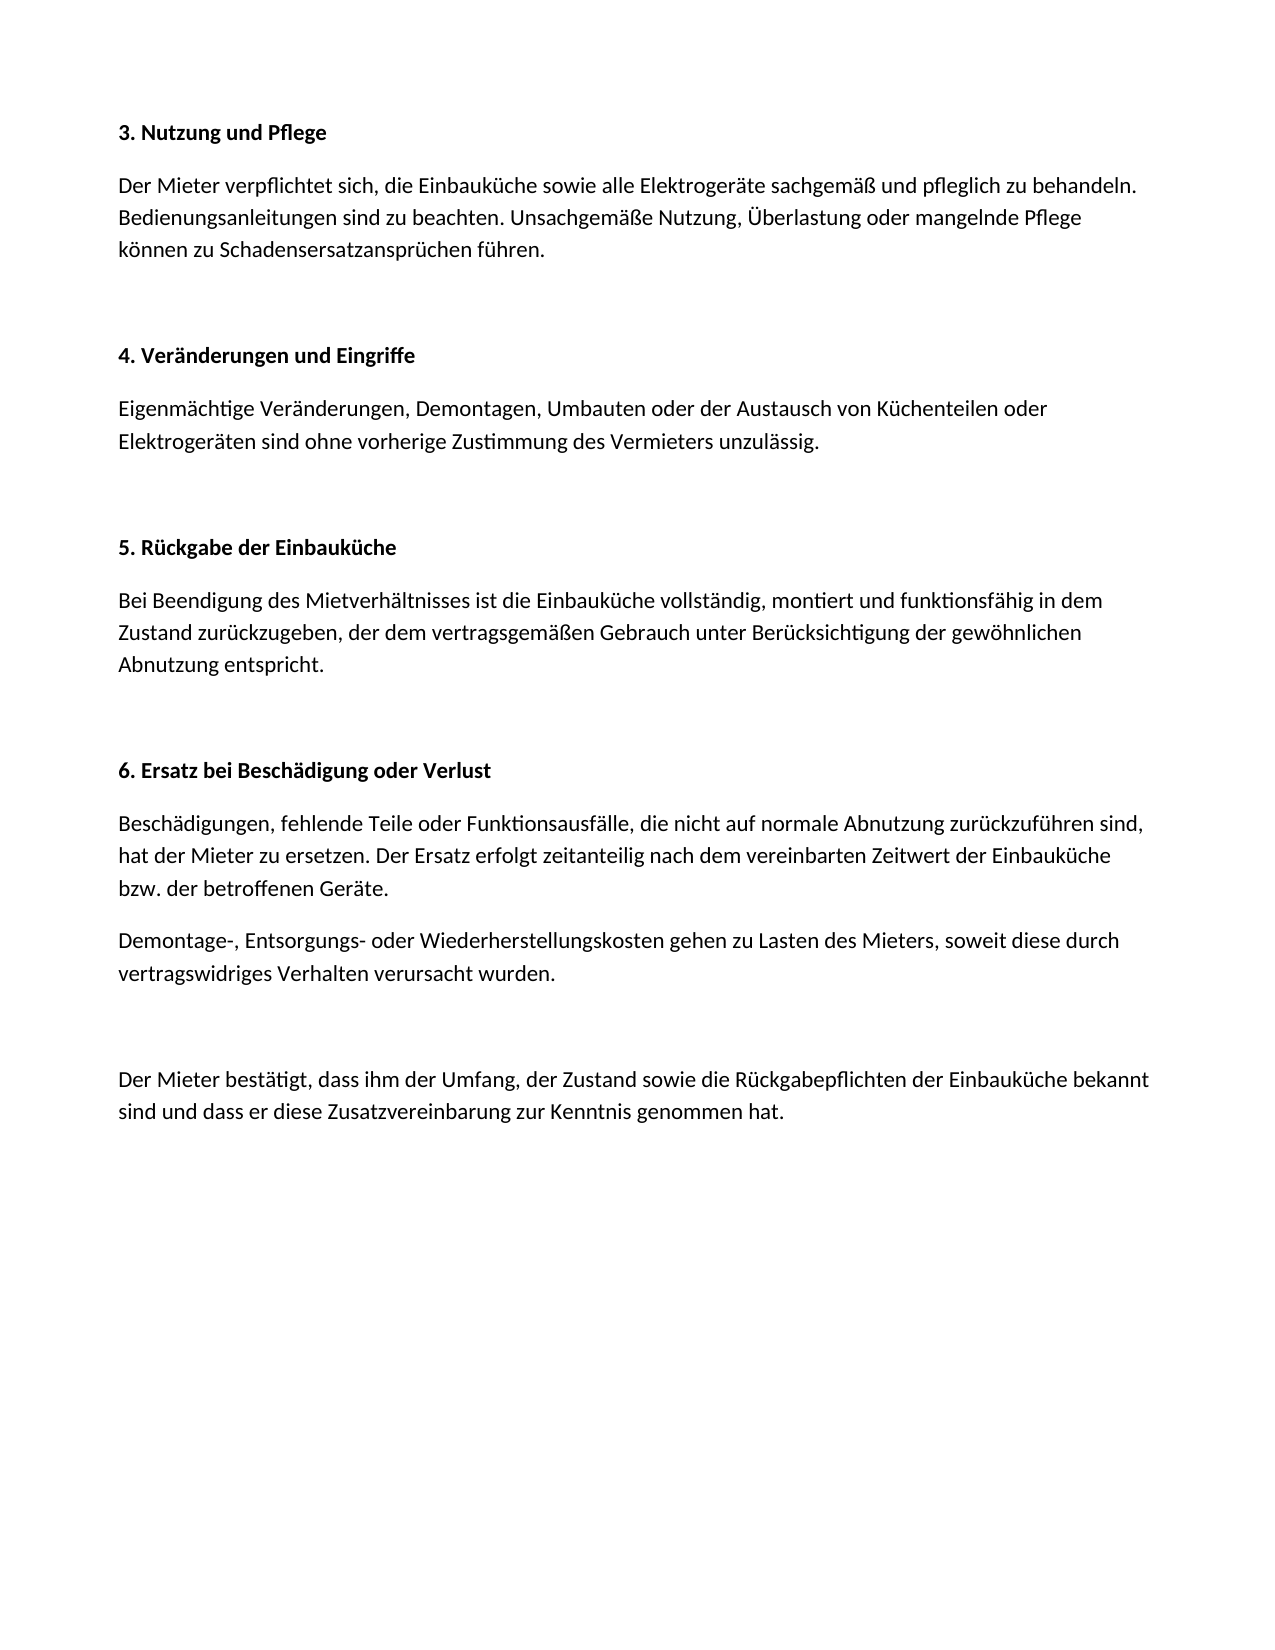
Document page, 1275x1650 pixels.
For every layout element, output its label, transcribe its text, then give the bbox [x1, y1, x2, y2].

text 4. Veränderungen und Eingriffe [118, 342, 1157, 369]
text Der Mieter verpflichtet sich, die Einbauküche sowie alle Elektrogeräte sachgemäß und pfleglich zu behandeln. Bedienungsanleitungen sind zu beachten. Unsachgemäße Nutzung, Überlastung oder mangelnde Pflege können zu Schadensersatzansprüchen führen. [118, 171, 1157, 263]
text Bei Beendigung des Mietverhältnisses ist die Einbauküche vollständig, montiert und funktionsfähig in dem Zustand zurückzugeben, der dem vertragsgemäßen Gebrauch unter Berücksichtigung der gewöhnlichen Abnutzung entspricht. [118, 586, 1157, 678]
text Der Mieter bestätigt, dass ihm der Umfang, der Zustand sowie die Rückgabepflichten der Einbauküche bekannt sind und dass er diese Zusatzvereinbarung zur Kenntnis genommen hat. [118, 1065, 1157, 1125]
text 6. Ersatz bei Beschädigung oder Verlust [118, 756, 1157, 784]
text Eigenmächtige Veränderungen, Demontagen, Umbauten oder der Austausch von Küchenteilen oder Elektrogeräten sind ohne vorherige Zustimmung des Vermieters unzulässig. [118, 394, 1157, 455]
text Beschädigungen, fehlende Teile oder Funktionsausfälle, die nicht auf normale Abnutzung zurückzuführen sind, hat der Mieter zu ersetzen. Der Ersatz erfolgt zeitanteilig nach dem vereinbarten Zeitwert der Einbauküche bzw. der betroffenen Geräte. [118, 809, 1157, 902]
text Demontage-, Entsorgungs- oder Wiederherstellungskosten gehen zu Lasten des Mieters, soweit diese durch vertragswidriges Verhalten verursacht wurden. [118, 927, 1157, 987]
text 5. Rückgabe der Einbauküche [118, 533, 1157, 561]
text 3. Nutzung und Pflege [118, 118, 1157, 146]
